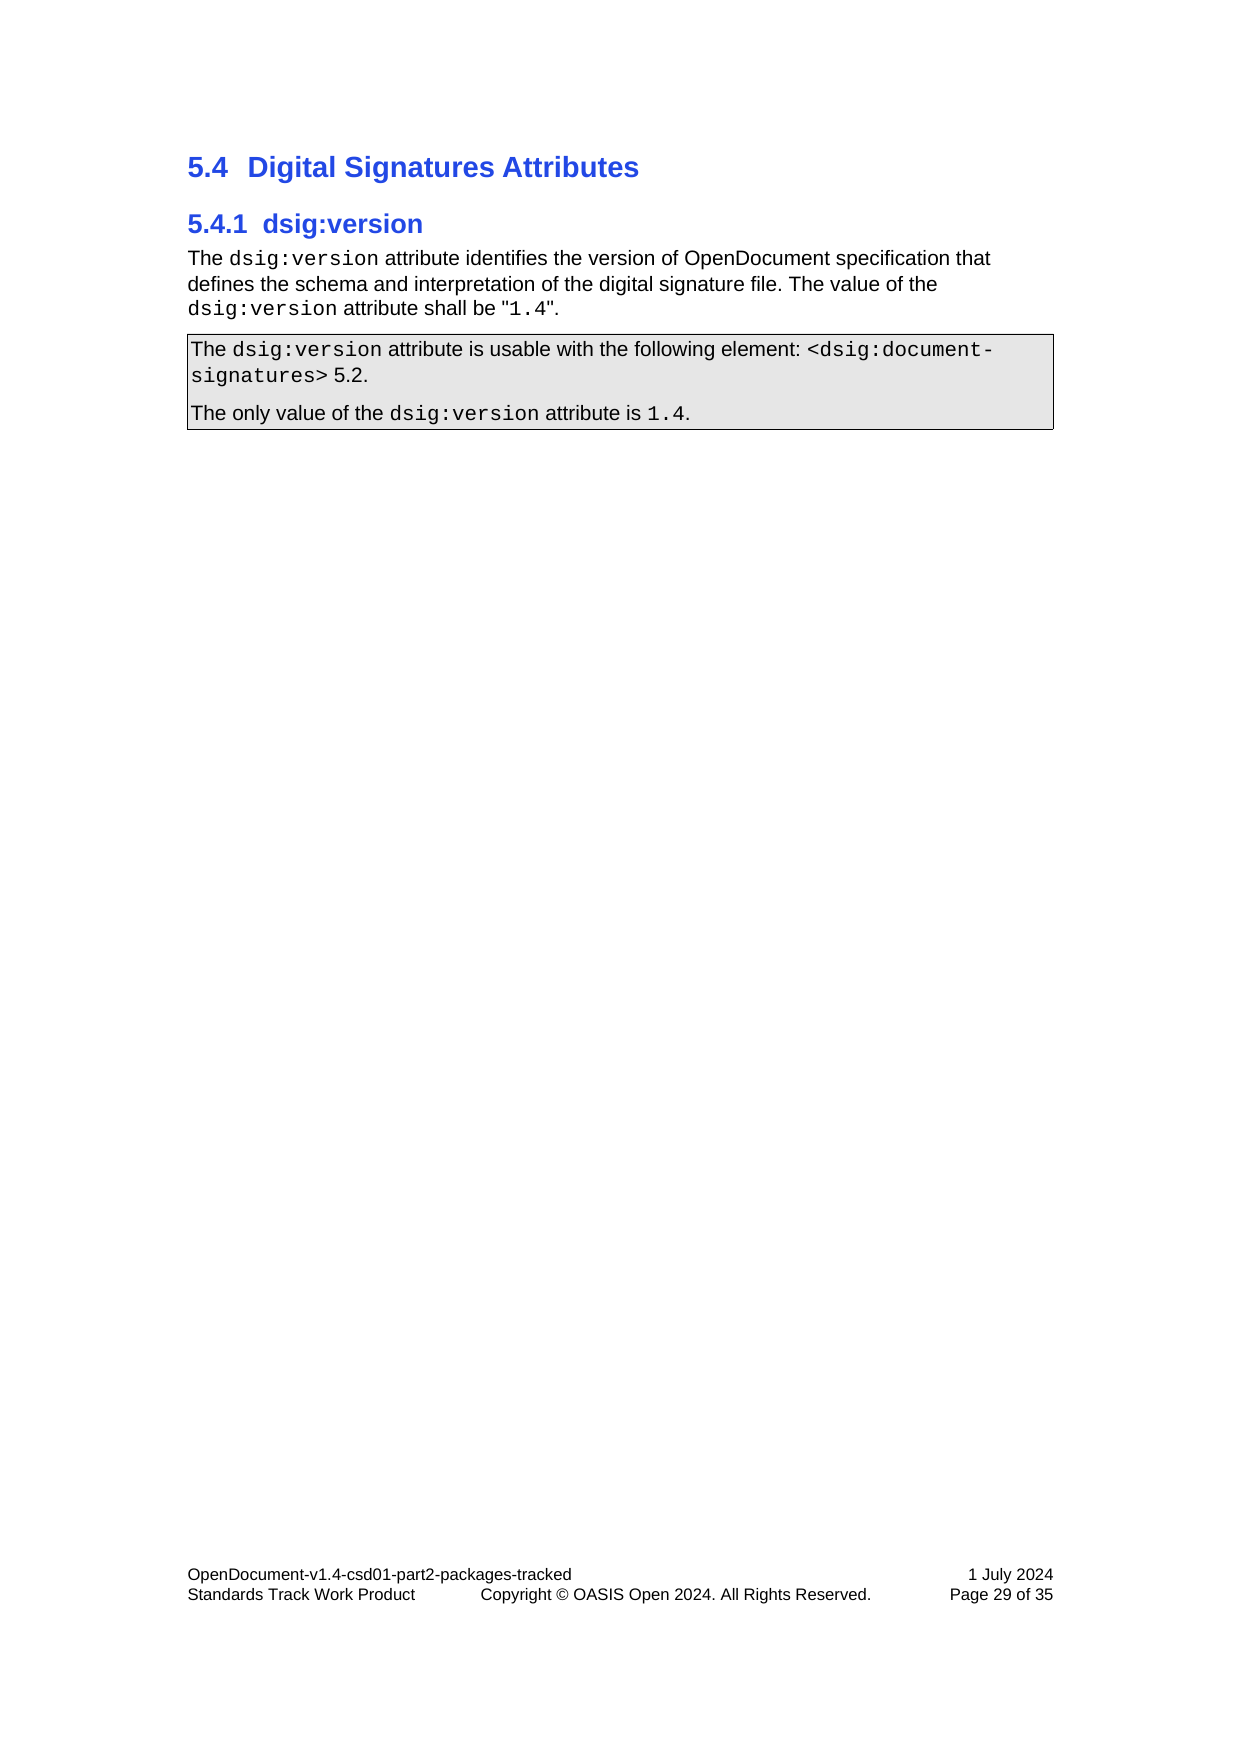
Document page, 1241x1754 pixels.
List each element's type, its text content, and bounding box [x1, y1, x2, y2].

subtitle Digital Signatures Attributes [187, 150, 1053, 183]
subtitle dsig:version [187, 208, 1053, 240]
list The dsig:version attribute is usable with the following element: <dsig:document-signatures> 5.2. [188, 335, 1053, 388]
list The only value of the dsig:version attribute is 1.4. [188, 397, 1053, 429]
text The dsig:version attribute identifies the version of OpenDocument specification that defines the schema and interpretation of the digital signature file. The value of the dsig:version attribute shall be "1.4". [187, 246, 1053, 321]
